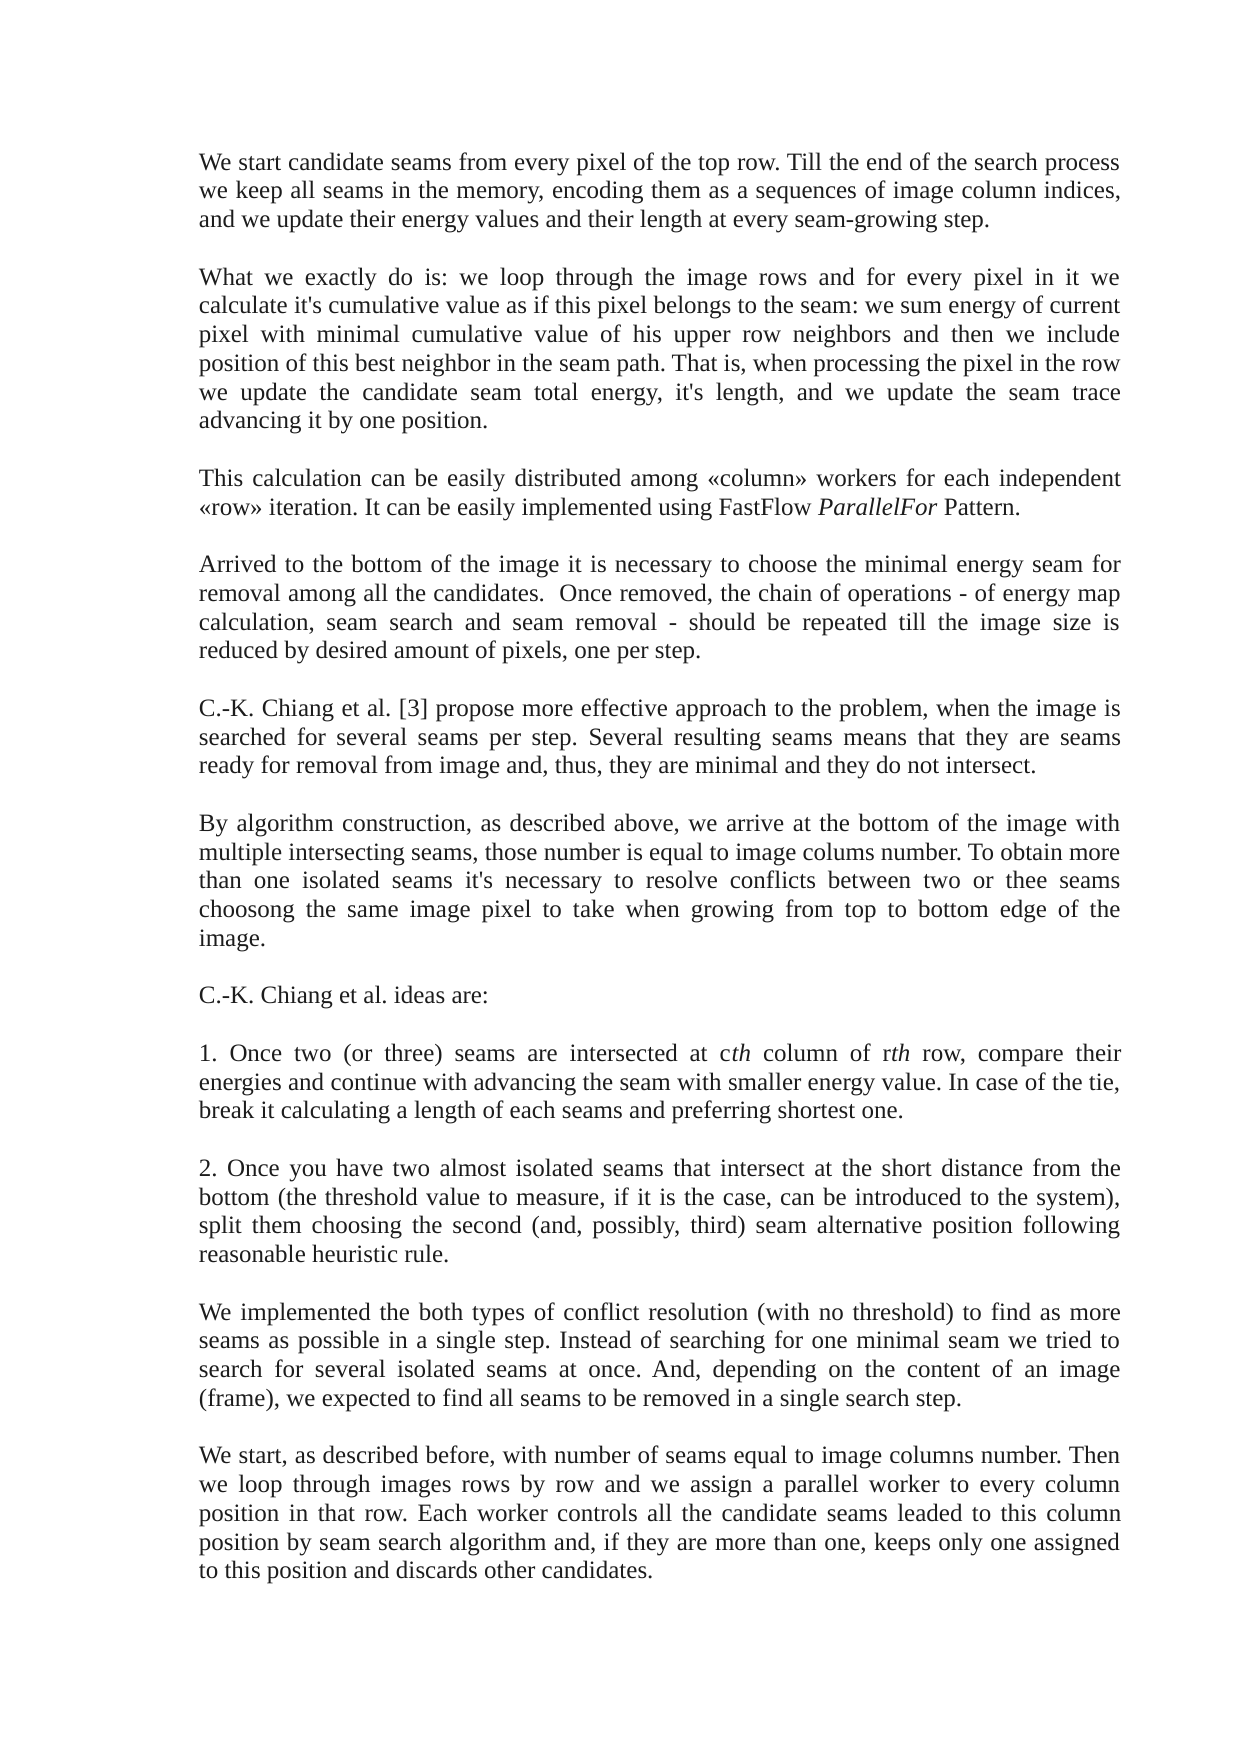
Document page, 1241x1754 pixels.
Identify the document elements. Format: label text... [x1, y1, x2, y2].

text Arrived to the bottom of the image it is necessary to choose the minimal energy seam for removal among all the candidates. Once removed, the chain of operations - of energy map calculation, seam search and seam removal - should be repeated till the image size is reduced by desired amount of pixels, one per step. [199, 549, 1122, 664]
text 1. Once two (or three) seams are intersected at cth column of rth row, compare their energies and continue with advancing the seam with smaller energy value. In case of the tie, break it calculating a length of each seams and preferring shortest one. [199, 1038, 1122, 1124]
text We start, as described before, with number of seams equal to image columns number. Then we loop through images rows by row and we assign a parallel worker to every column position in that row. Each worker controls all the candidate seams leaded to this column position by seam search algorithm and, if they are more than one, keeps only one assigned to this position and discards other candidates. [199, 1441, 1122, 1584]
text C.-K. Chiang et al. [3] propose more effective approach to the problem, when the image is searched for several seams per step. Several resulting seams means that they are seams ready for removal from image and, thus, they are minimal and they do not intersect. [199, 693, 1122, 779]
text 2. Once you have two almost isolated seams that intersect at the short distance from the bottom (the threshold value to measure, if it is the case, can be introduced to the system), split them choosing the second (and, possibly, third) seam alternative position following reasonable heuristic rule. [199, 1153, 1122, 1268]
text By algorithm construction, as described above, we arrive at the bottom of the image with multiple intersecting seams, those number is equal to image colums number. To obtain more than one isolated seams it's necessary to resolve conflicts between two or thee seams choosong the same image pixel to take when growing from top to bottom edge of the image. [199, 808, 1122, 952]
text C.-K. Chiang et al. ideas are: [199, 981, 1122, 1009]
text We start candidate seams from every pixel of the top row. Till the end of the search process we keep all seams in the memory, encoding them as a sequences of image column indices, and we update their energy values and their length at every seam-growing step. [199, 147, 1122, 233]
text This calculation can be easily distributed among «column» workers for each independent «row» iteration. It can be easily implemented using FastFlow ParallelFor Pattern. [199, 463, 1122, 521]
text What we exactly do is: we loop through the image rows and for every pixel in it we calculate it's cumulative value as if this pixel belongs to the seam: we sum energy of current pixel with minimal cumulative value of his upper row neighbors and then we include position of this best neighbor in the seam path. That is, when processing the pixel in the row we update the candidate seam total energy, it's length, and we update the seam trace advancing it by one position. [199, 262, 1122, 434]
text We implemented the both types of conflict resolution (with no threshold) to find as more seams as possible in a single step. Instead of searching for one minimal seam we tried to search for several isolated seams at once. And, depending on the content of an image (frame), we expected to find all seams to be removed in a single search step. [199, 1297, 1122, 1412]
